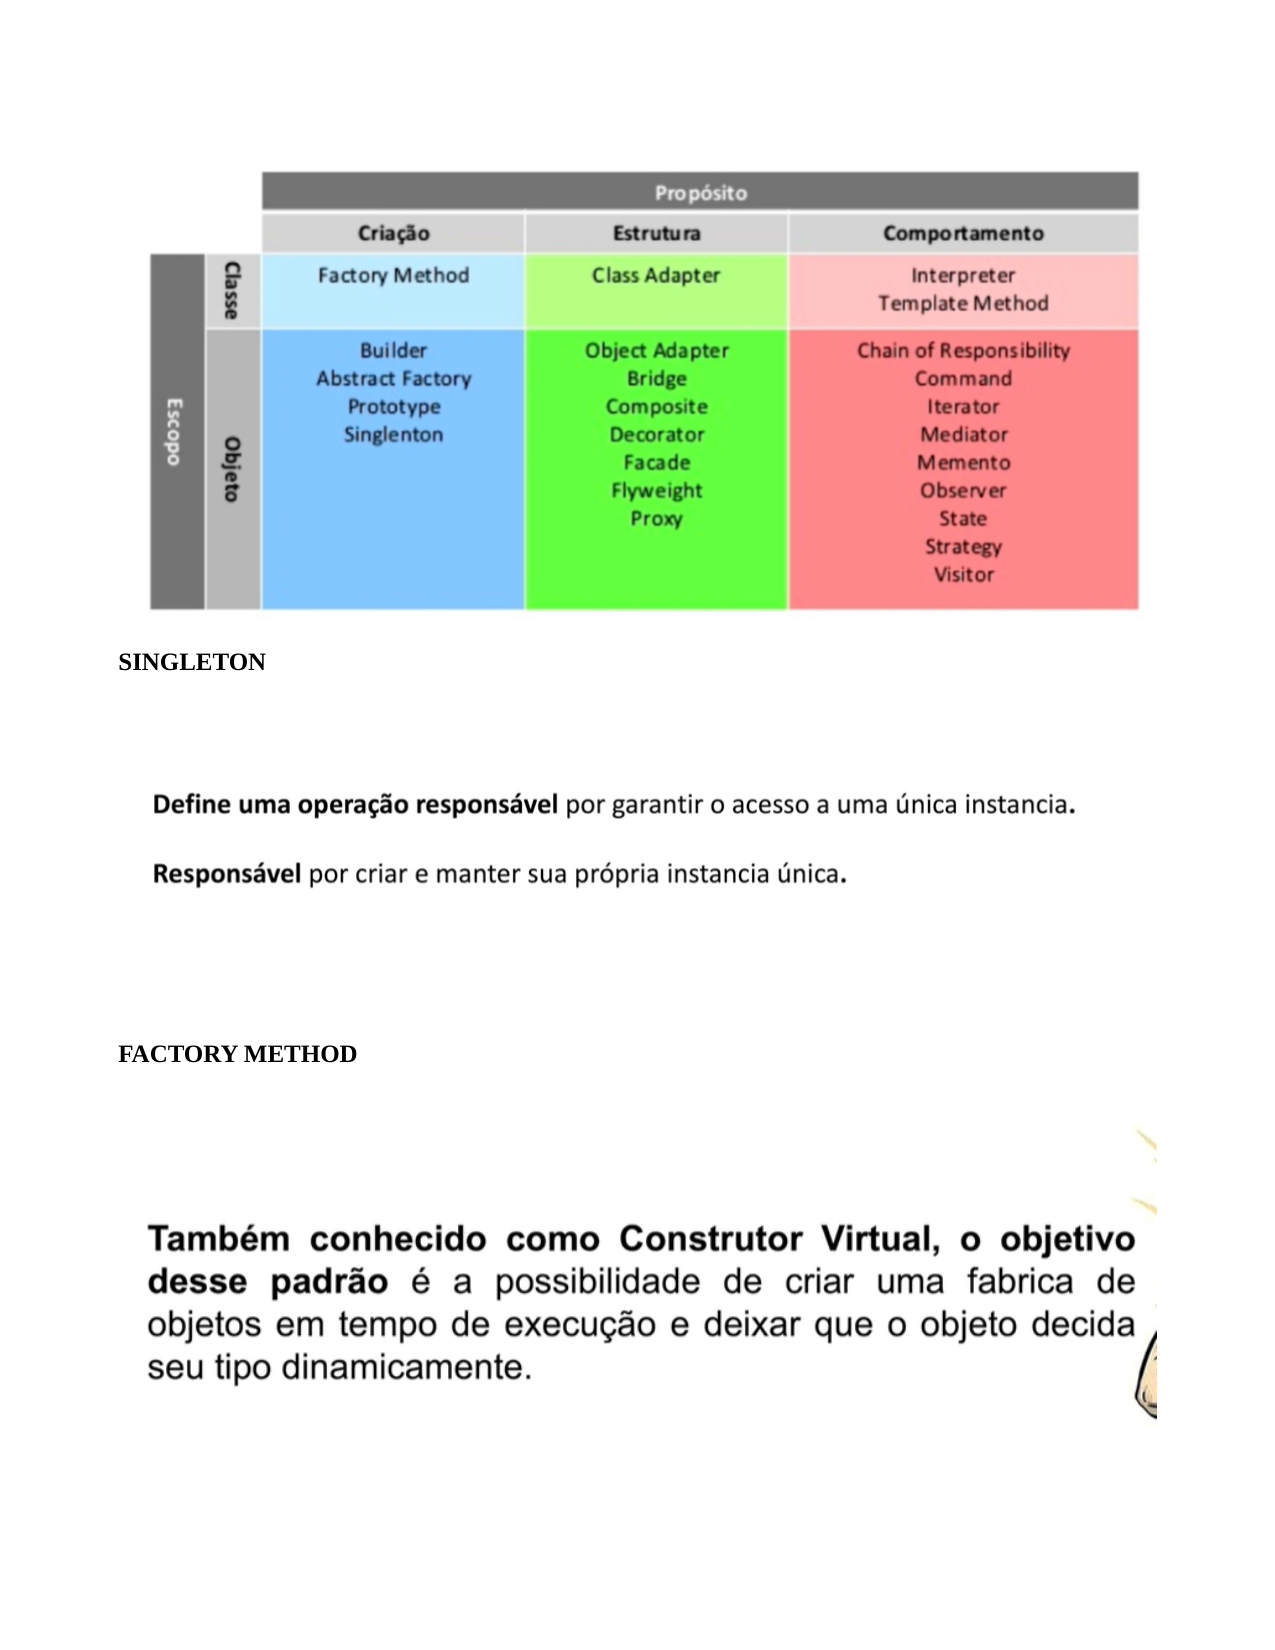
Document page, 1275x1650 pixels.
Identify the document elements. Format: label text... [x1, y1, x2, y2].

picture [118, 704, 1157, 953]
picture [118, 1096, 1157, 1448]
text FACTORY METHOD [118, 1039, 1157, 1068]
text SINGLETON [118, 619, 1157, 676]
picture [118, 146, 1157, 619]
